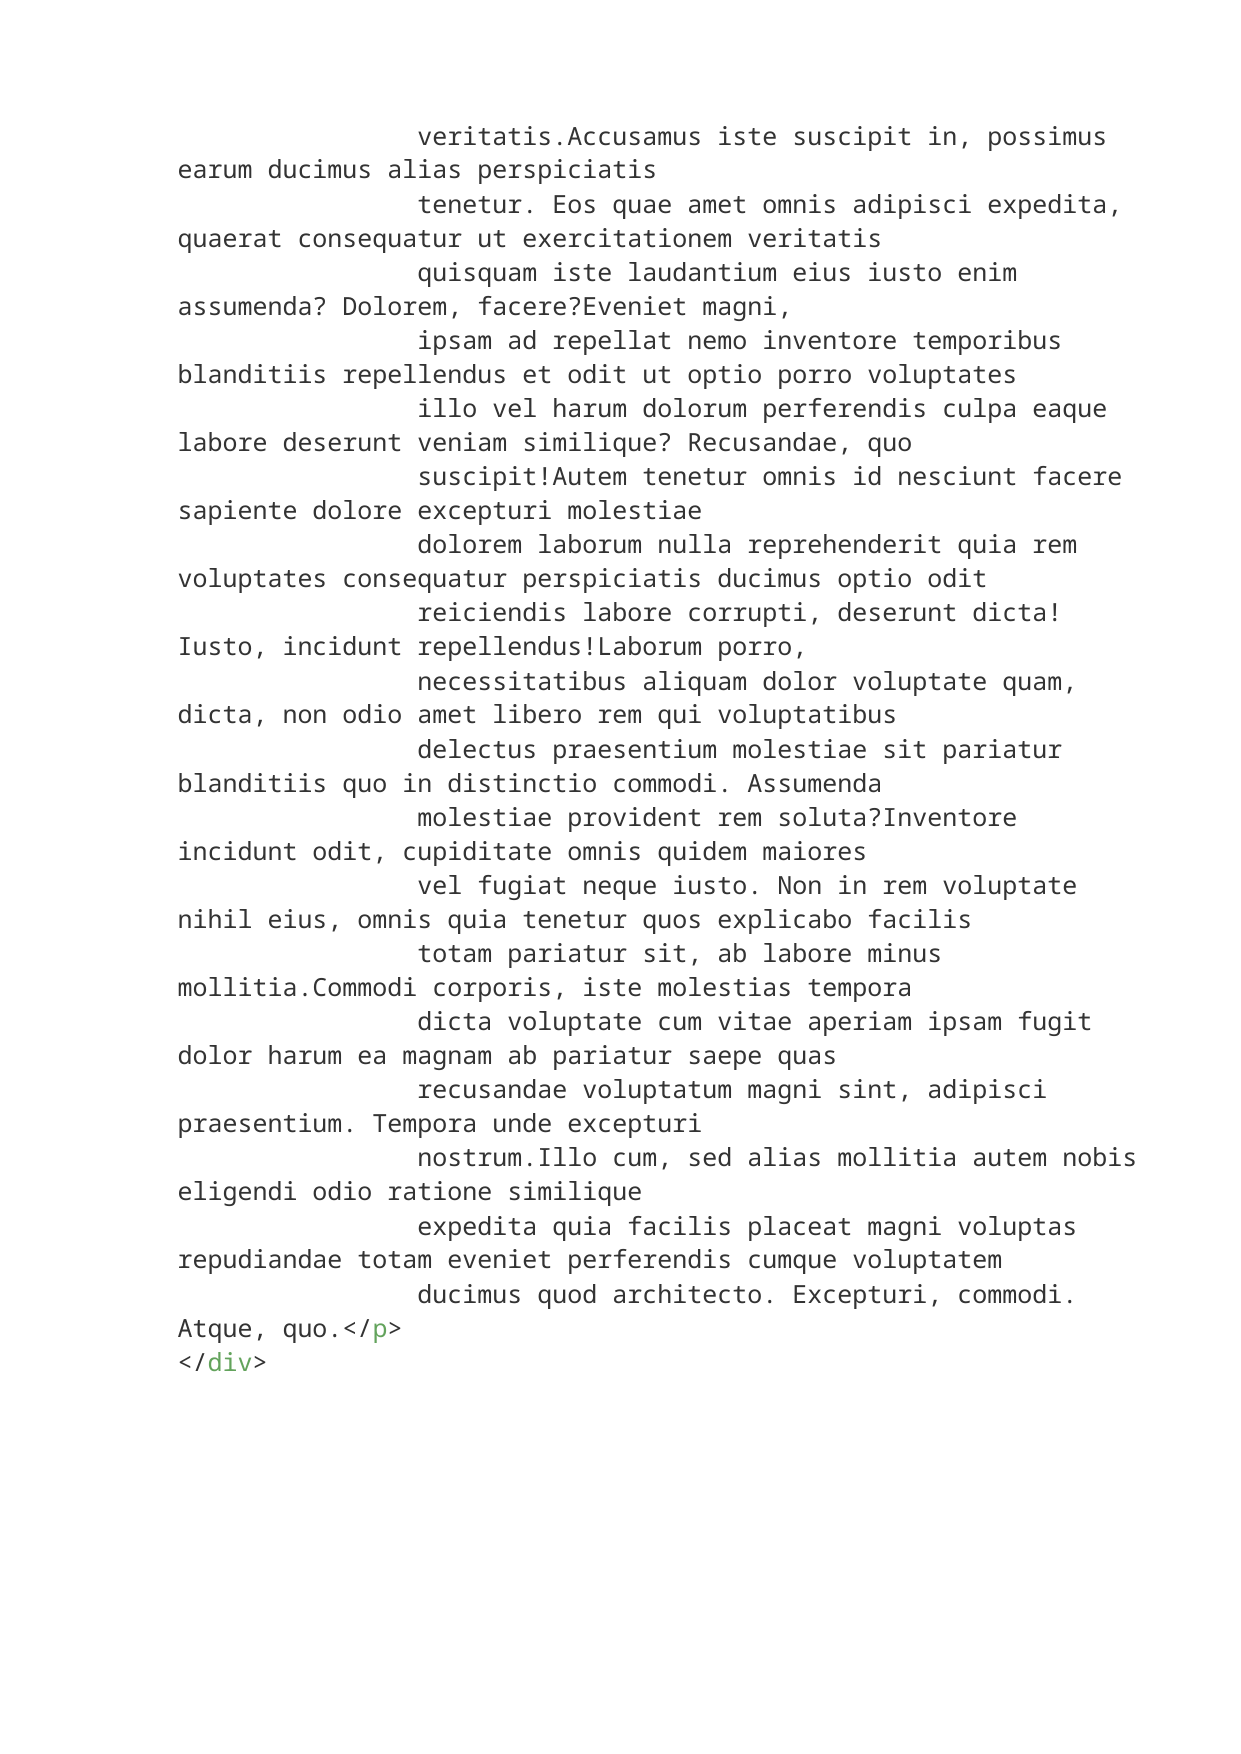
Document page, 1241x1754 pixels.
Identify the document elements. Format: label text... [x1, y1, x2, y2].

text vel fugiat neque iusto. Non in rem voluptate nihil eius, omnis quia tenetur quos explicabo facilis [177, 867, 1152, 936]
text ipsam ad repellat nemo inventore temporibus blanditiis repellendus et odit ut optio porro voluptates [177, 322, 1152, 391]
text tenetur. Eos quae amet omnis adipisci expedita, quaerat consequatur ut exercitationem veritatis [177, 186, 1152, 254]
text molestiae provident rem soluta?Inventore incidunt odit, cupiditate omnis quidem maiores [177, 799, 1152, 867]
text dicta voluptate cum vitae aperiam ipsam fugit dolor harum ea magnam ab pariatur saepe quas [177, 1004, 1152, 1072]
text illo vel harum dolorum perferendis culpa eaque labore deserunt veniam similique? Recusandae, quo [177, 391, 1152, 459]
text </div> [177, 1344, 1152, 1378]
text recusandae voluptatum magni sint, adipisci praesentium. Tempora unde excepturi [177, 1072, 1152, 1140]
text suscipit!Autem tenetur omnis id nesciunt facere sapiente dolore excepturi molestiae [177, 459, 1152, 527]
text veritatis.Accusamus iste suscipit in, possimus earum ducimus alias perspiciatis [177, 118, 1152, 186]
text expedita quia facilis placeat magni voluptas repudiandae totam eveniet perferendis cumque voluptatem [177, 1208, 1152, 1276]
text quisquam iste laudantium eius iusto enim assumenda? Dolorem, facere?Eveniet magni, [177, 254, 1152, 322]
text ducimus quod architecto. Excepturi, commodi. Atque, quo.</p> [177, 1276, 1152, 1344]
text necessitatibus aliquam dolor voluptate quam, dicta, non odio amet libero rem qui voluptatibus [177, 663, 1152, 731]
text delectus praesentium molestiae sit pariatur blanditiis quo in distinctio commodi. Assumenda [177, 731, 1152, 799]
text dolorem laborum nulla reprehenderit quia rem voluptates consequatur perspiciatis ducimus optio odit [177, 527, 1152, 595]
text nostrum.Illo cum, sed alias mollitia autem nobis eligendi odio ratione similique [177, 1140, 1152, 1208]
text totam pariatur sit, ab labore minus mollitia.Commodi corporis, iste molestias tempora [177, 936, 1152, 1004]
text reiciendis labore corrupti, deserunt dicta! Iusto, incidunt repellendus!Laborum porro, [177, 595, 1152, 663]
